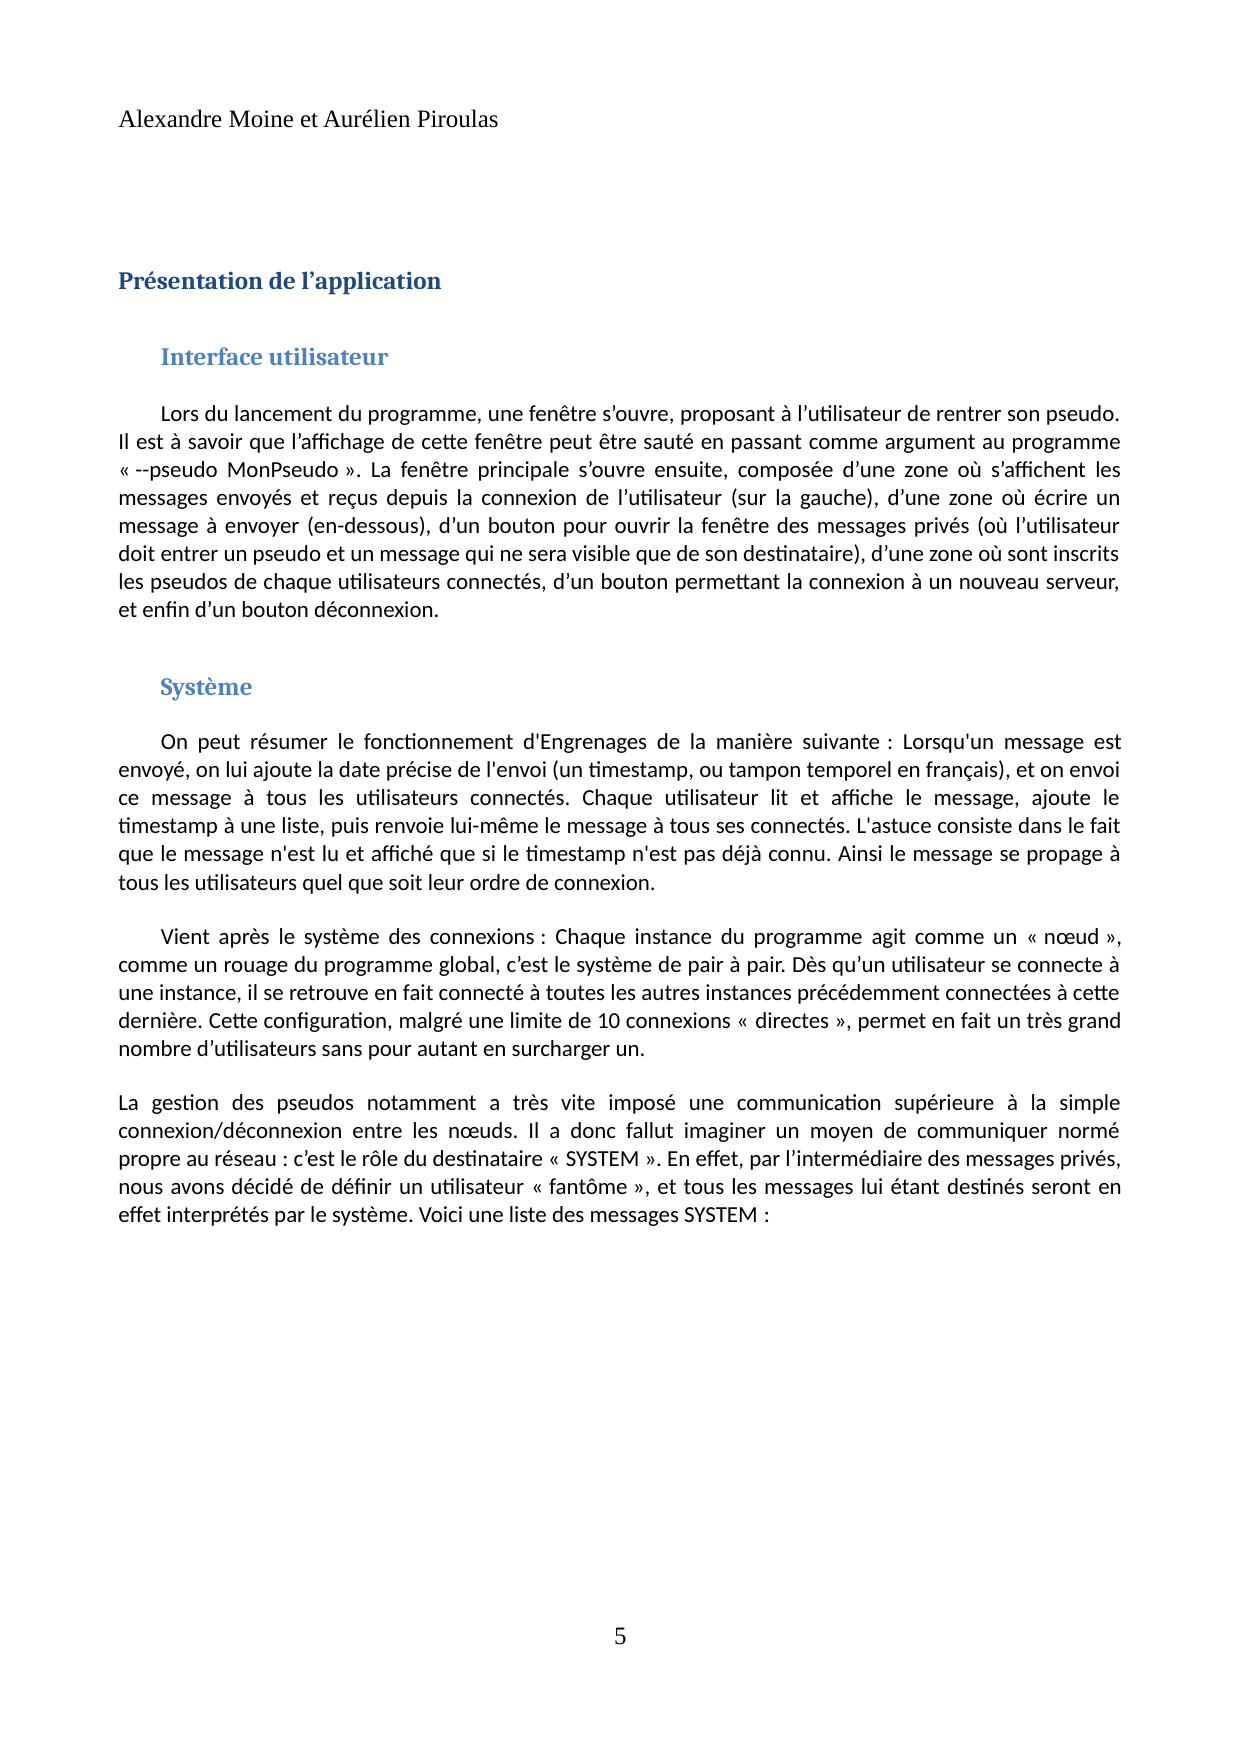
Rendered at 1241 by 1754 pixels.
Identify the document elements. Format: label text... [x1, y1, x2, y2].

subtitle Interface utilisateur [118, 343, 1122, 371]
text On peut résumer le fonctionnement d'Engrenages de la manière suivante : Lorsqu'un message est envoyé, on lui ajoute la date précise de l'envoi (un timestamp, ou tampon temporel en français), et on envoi ce message à tous les utilisateurs connectés. Chaque utilisateur lit et affiche le message, ajoute le timestamp à une liste, puis renvoie lui-même le message à tous ses connectés. L'astuce consiste dans le fait que le message n'est lu et affiché que si le timestamp n'est pas déjà connu. Ainsi le message se propage à tous les utilisateurs quel que soit leur ordre de connexion. [118, 727, 1122, 896]
text Lors du lancement du programme, une fenêtre s’ouvre, proposant à l’utilisateur de rentrer son pseudo. Il est à savoir que l’affichage de cette fenêtre peut être sauté en passant comme argument au programme « --pseudo MonPseudo ». La fenêtre principale s’ouvre ensuite, composée d’une zone où s’affichent les messages envoyés et reçus depuis la connexion de l’utilisateur (sur la gauche), d’une zone où écrire un message à envoyer (en-dessous), d’un bouton pour ouvrir la fenêtre des messages privés (où l’utilisateur doit entrer un pseudo et un message qui ne sera visible que de son destinataire), d’une zone où sont inscrits les pseudos de chaque utilisateurs connectés, d’un bouton permettant la connexion à un nouveau serveur, et enfin d’un bouton déconnexion. [118, 399, 1122, 623]
subtitle Système [118, 672, 1122, 701]
text Présentation de l’application [118, 267, 1122, 295]
text Vient après le système des connexions : Chaque instance du programme agit comme un « nœud », comme un rouage du programme global, c’est le système de pair à pair. Dès qu’un utilisateur se connecte à une instance, il se retrouve en fait connecté à toutes les autres instances précédemment connectées à cette dernière. Cette configuration, malgré une limite de 10 connexions « directes », permet en fait un très grand nombre d’utilisateurs sans pour autant en surcharger un. [118, 922, 1122, 1062]
text La gestion des pseudos notamment a très vite imposé une communication supérieure à la simple connexion/déconnexion entre les nœuds. Il a donc fallut imaginer un moyen de communiquer normé propre au réseau : c’est le rôle du destinataire « SYSTEM ». En effet, par l’intermédiaire des messages privés, nous avons décidé de définir un utilisateur « fantôme », et tous les messages lui étant destinés seront en effet interprétés par le système. Voici une liste des messages SYSTEM : [118, 1088, 1122, 1228]
